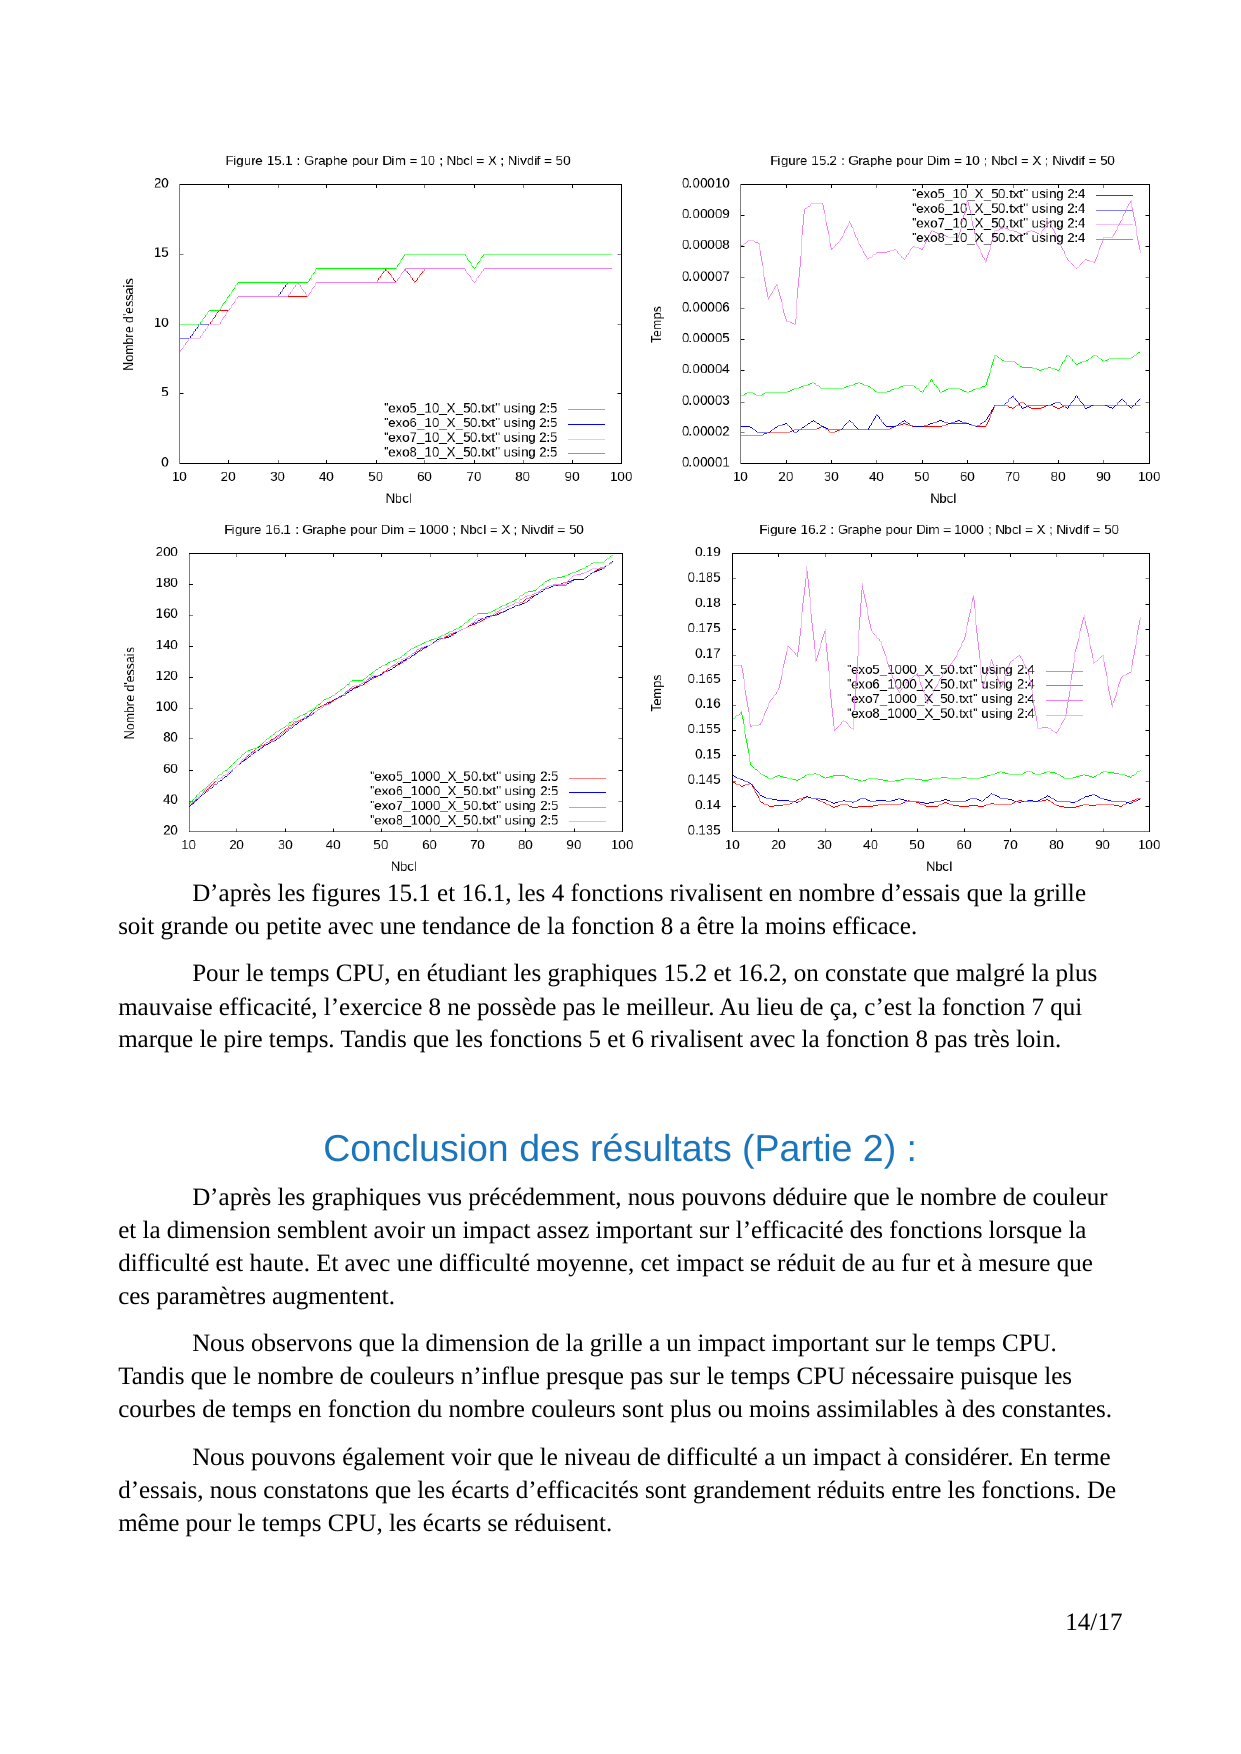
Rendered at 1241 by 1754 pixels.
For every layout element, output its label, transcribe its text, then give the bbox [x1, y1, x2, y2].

text Nous observons que la dimension de la grille a un impact important sur le temps CPU. Tandis que le nombre de couleurs n’influe presque pas sur le temps CPU nécessaire puisque les courbes de temps en fonction du nombre couleurs sont plus ou moins assimilables à des constantes. [118, 1328, 1122, 1423]
text Nous pouvons également voir que le niveau de difficulté a un impact à considérer. En terme d’essais, nous constatons que les écarts d’efficacités sont grandement réduits entre les fonctions. De même pour le temps CPU, les écarts se réduisent. [118, 1442, 1122, 1537]
text D’après les figures 15.1 et 16.1, les 4 fonctions rivalisent en nombre d’essais que la grille soit grande ou petite avec une tendance de la fonction 8 a être la moins efficace. [118, 510, 1122, 940]
text [118, 118, 1122, 140]
subtitle Conclusion des résultats (Partie 2) : [118, 1126, 1122, 1169]
text Pour le temps CPU, en étudiant les graphiques 15.2 et 16.2, on constate que malgré la plus mauvaise efficacité, l’exercice 8 ne possède pas le meilleur. Au lieu de ça, c’est la fonction 7 qui marque le pire temps. Tandis que les fonctions 5 et 6 rivalisent avec la fonction 8 pas très loin. [118, 958, 1122, 1053]
text D’après les graphiques vus précédemment, nous pouvons déduire que le nombre de couleur et la dimension semblent avoir un impact assez important sur l’efficacité des fonctions lorsque la difficulté est haute. Et avec une difficulté moyenne, cet impact se réduit de au fur et à mesure que ces paramètres augmentent. [118, 1182, 1122, 1309]
picture [118, 140, 1174, 878]
